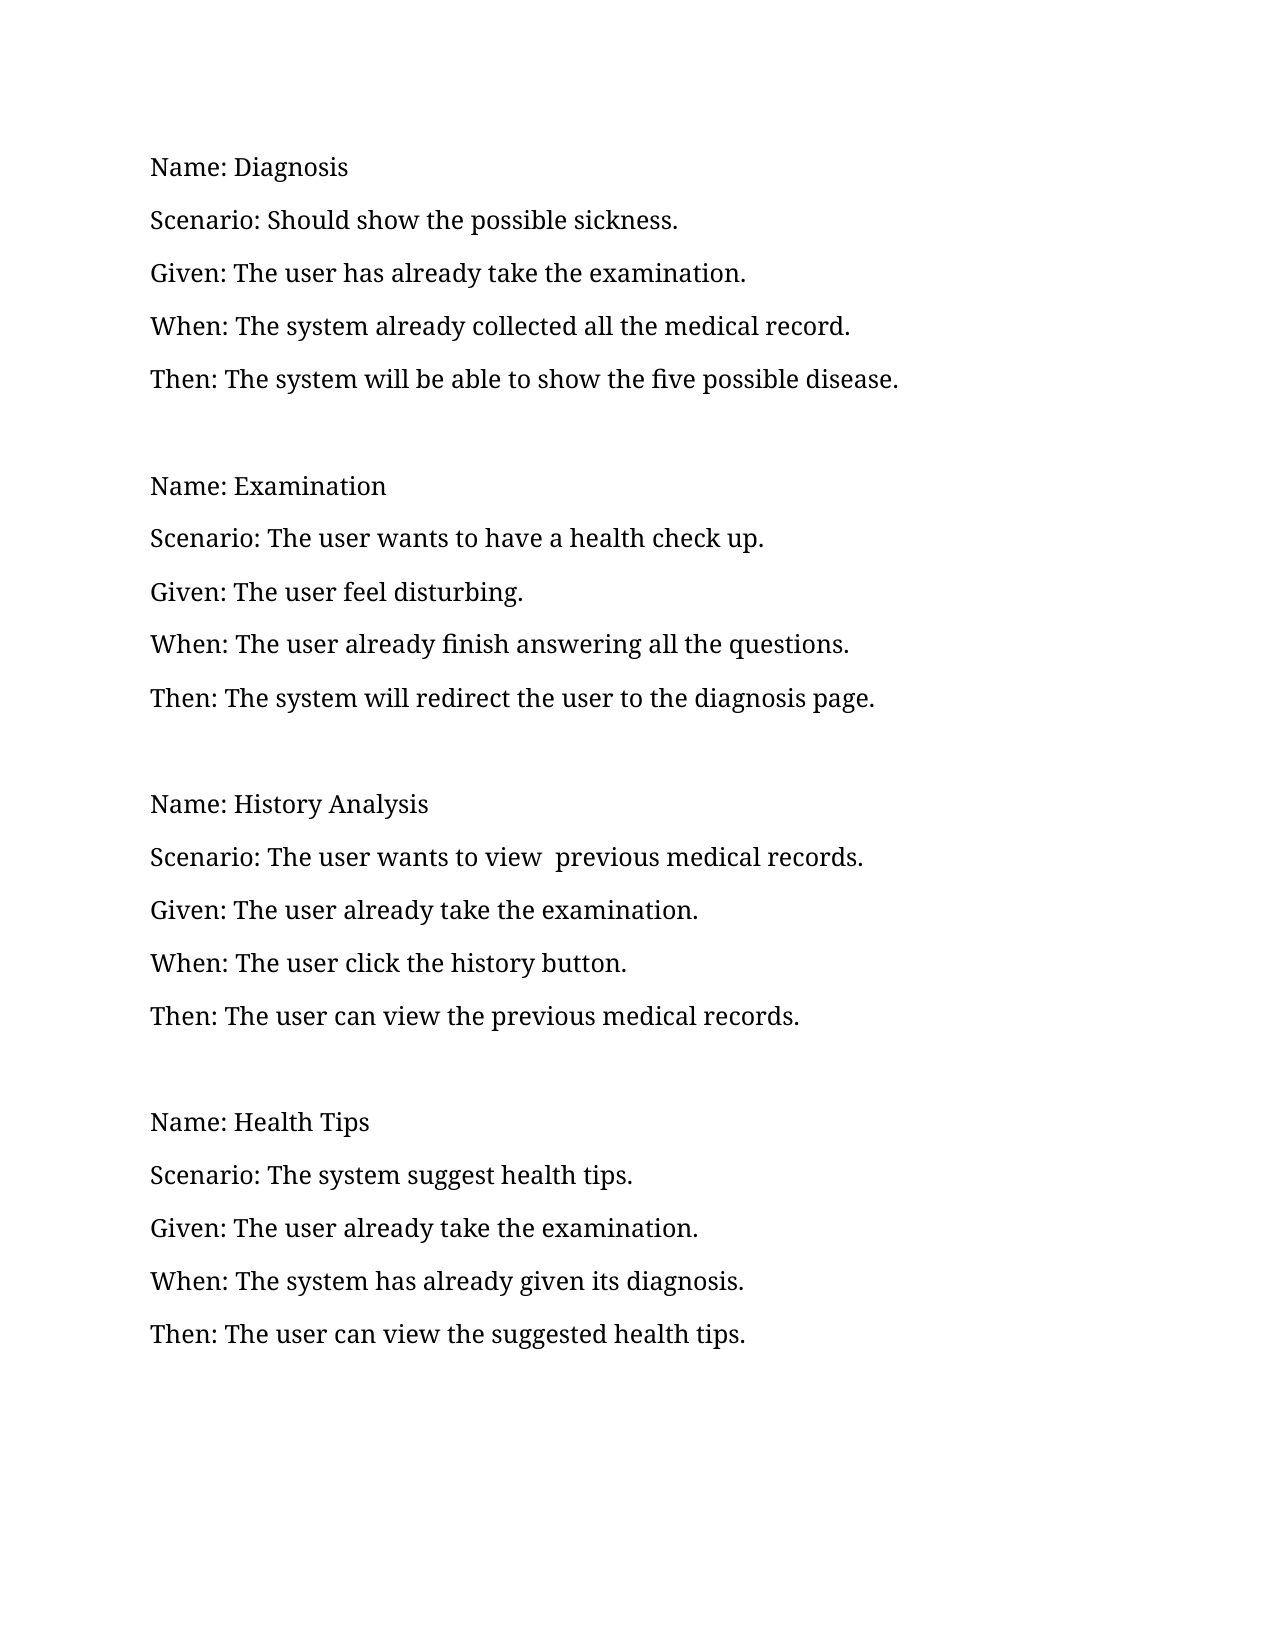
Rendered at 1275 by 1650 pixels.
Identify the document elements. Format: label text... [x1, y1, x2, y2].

text Given: The user has already take the examination. [150, 256, 1125, 290]
text Name: Health Tips [150, 1104, 1125, 1138]
text Then: The user can view the suggested health tips. [150, 1316, 1125, 1351]
text Scenario: The user wants to have a health check up. [150, 521, 1125, 555]
text Then: The user can view the previous medical records. [150, 998, 1125, 1032]
text When: The user already finish answering all the questions. [150, 627, 1125, 661]
text Name: Diagnosis [150, 150, 1125, 184]
text Name: History Analysis [150, 786, 1125, 820]
text When: The system has already given its diagnosis. [150, 1263, 1125, 1297]
text Scenario: The user wants to view previous medical records. [150, 839, 1125, 873]
text Then: The system will redirect the user to the diagnosis page. [150, 680, 1125, 714]
text Given: The user already take the examination. [150, 1210, 1125, 1244]
text When: The system already collected all the medical record. [150, 309, 1125, 343]
text Given: The user feel disturbing. [150, 574, 1125, 608]
text Scenario: The system suggest health tips. [150, 1157, 1125, 1191]
text Scenario: Should show the possible sickness. [150, 203, 1125, 237]
text Then: The system will be able to show the five possible disease. [150, 362, 1125, 396]
text When: The user click the history button. [150, 945, 1125, 979]
text Given: The user already take the examination. [150, 892, 1125, 926]
text Name: Examination [150, 468, 1125, 502]
